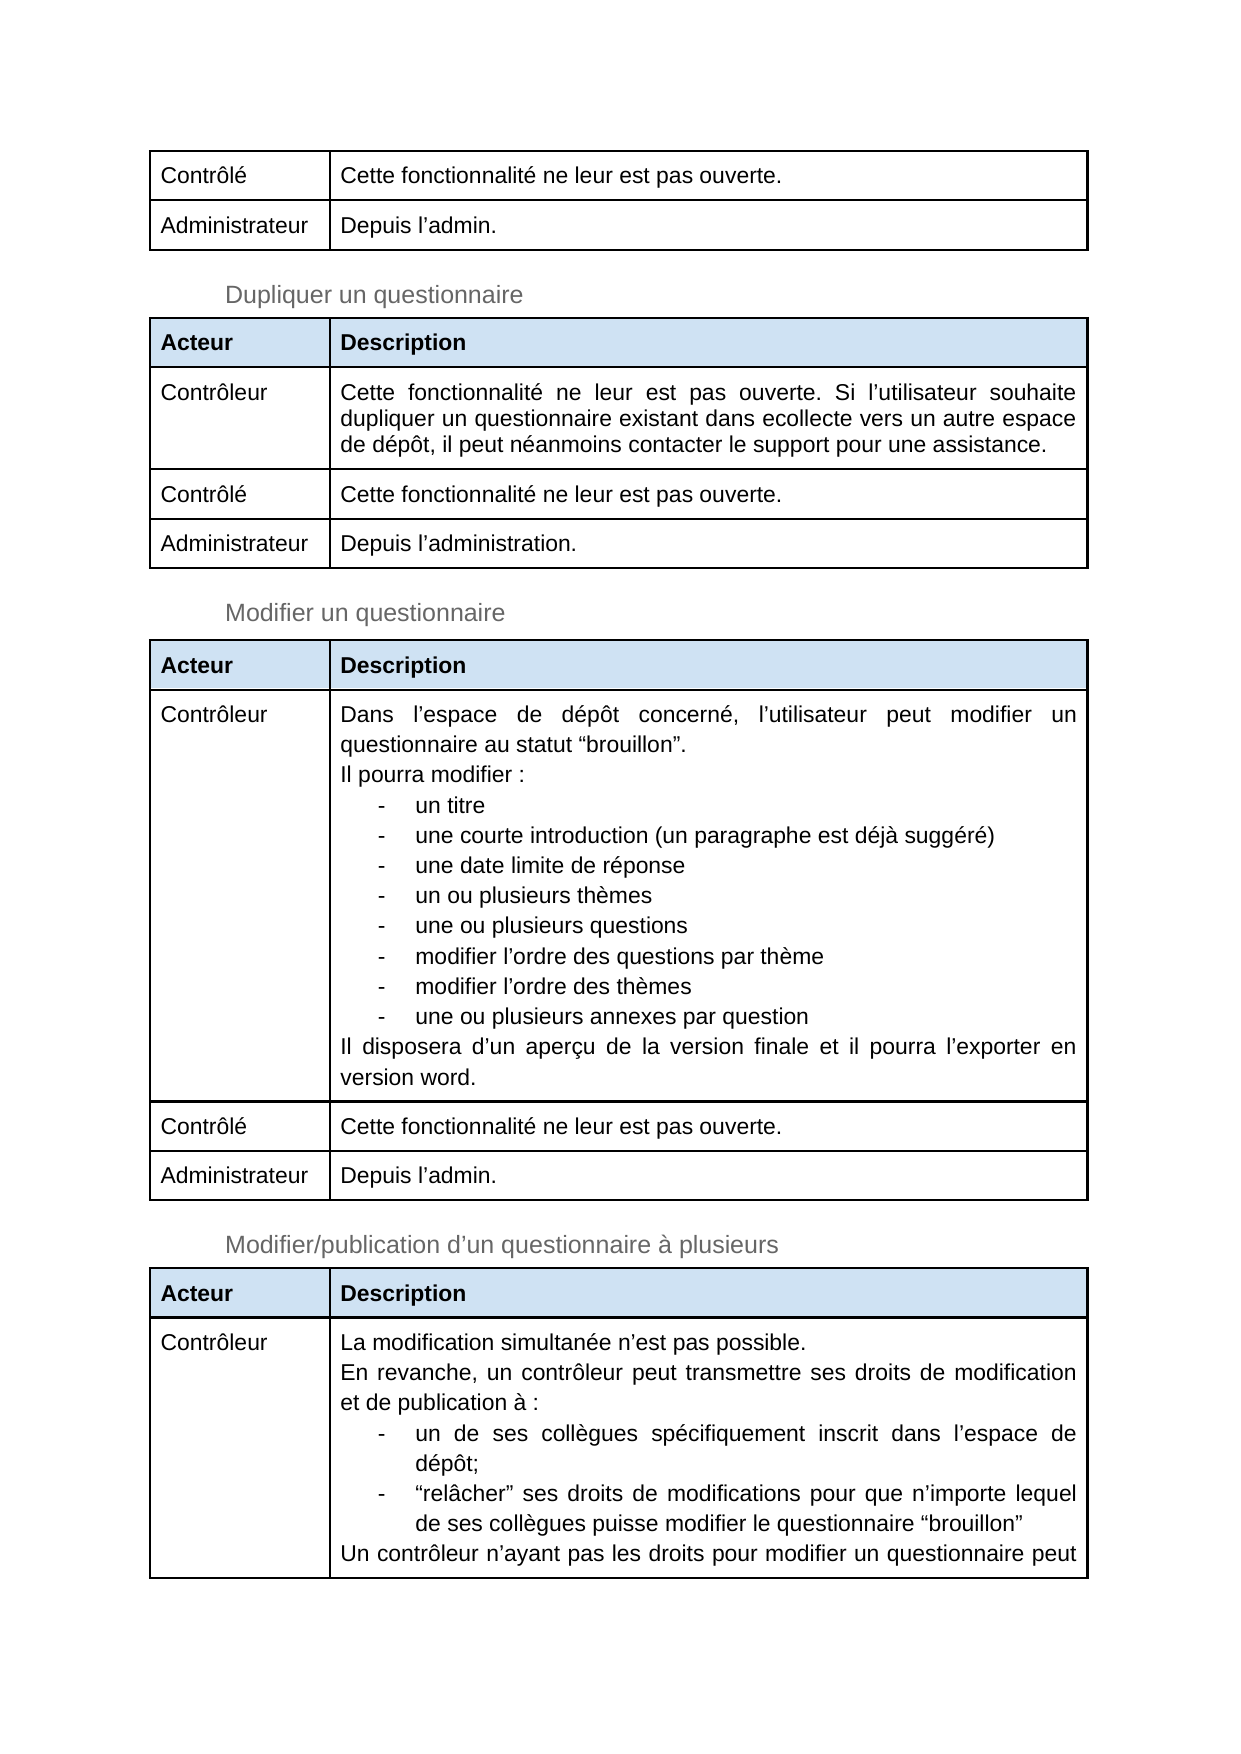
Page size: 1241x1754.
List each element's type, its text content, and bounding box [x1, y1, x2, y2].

table_cell Contrôleur [151, 1319, 329, 1577]
table_cell Contrôleur [151, 691, 329, 1100]
table_cell Depuis l’admin. [331, 201, 1086, 248]
table_cell Administrateur [151, 1152, 329, 1199]
subtitle Modifier un questionnaire [150, 598, 1090, 627]
table_header Acteur [151, 1269, 329, 1316]
table_cell Dans l’espace de dépôt concerné, l’utilisateur peut modifier un questionnaire au statut “brouillon”. Il pourra modifier : un titre une courte introduction (un paragraphe est déjà suggéré) une date limite de réponse un ou plusieurs thèmes une ou plusieurs questions modifier l’ordre des questions par thème modifier l’ordre des thèmes une ou plusieurs annexes par question Il disposera d’un aperçu de la version finale et il pourra l’exporter en version word. [331, 691, 1086, 1100]
table_cell Administrateur [151, 520, 329, 567]
subtitle Dupliquer un questionnaire [150, 280, 1090, 308]
table_cell Cette fonctionnalité ne leur est pas ouverte. [331, 152, 1086, 199]
table_header Description [331, 319, 1086, 366]
table_cell Depuis l’administration. [331, 520, 1086, 567]
table_cell Contrôlé [151, 152, 329, 199]
table_cell Contrôlé [151, 1103, 329, 1149]
table_cell La modification simultanée n’est pas possible. En revanche, un contrôleur peut transmettre ses droits de modification et de publication à : un de ses collègues spécifiquement inscrit dans l’espace de dépôt; “relâcher” ses droits de modifications pour que n’importe lequel de ses collègues puisse modifier le questionnaire “brouillon” Un contrôleur n’ayant pas les droits pour modifier un questionnaire peut [331, 1319, 1086, 1577]
table_cell Administrateur [151, 201, 329, 248]
table_cell Cette fonctionnalité ne leur est pas ouverte. [331, 470, 1086, 517]
subtitle Modifier/publication d’un questionnaire à plusieurs [150, 1230, 1090, 1259]
table_cell Cette fonctionnalité ne leur est pas ouverte. [331, 1103, 1086, 1149]
table_header Description [331, 641, 1086, 688]
table_header Acteur [151, 641, 329, 688]
table_cell Depuis l’admin. [331, 1152, 1086, 1199]
table_cell Cette fonctionnalité ne leur est pas ouverte. Si l’utilisateur souhaite dupliquer un questionnaire existant dans ecollecte vers un autre espace de dépôt, il peut néanmoins contacter le support pour une assistance. [331, 368, 1086, 468]
table_header Acteur [151, 319, 329, 366]
table_header Description [331, 1269, 1086, 1316]
table_cell Contrôlé [151, 470, 329, 517]
table_cell Contrôleur [151, 368, 329, 468]
